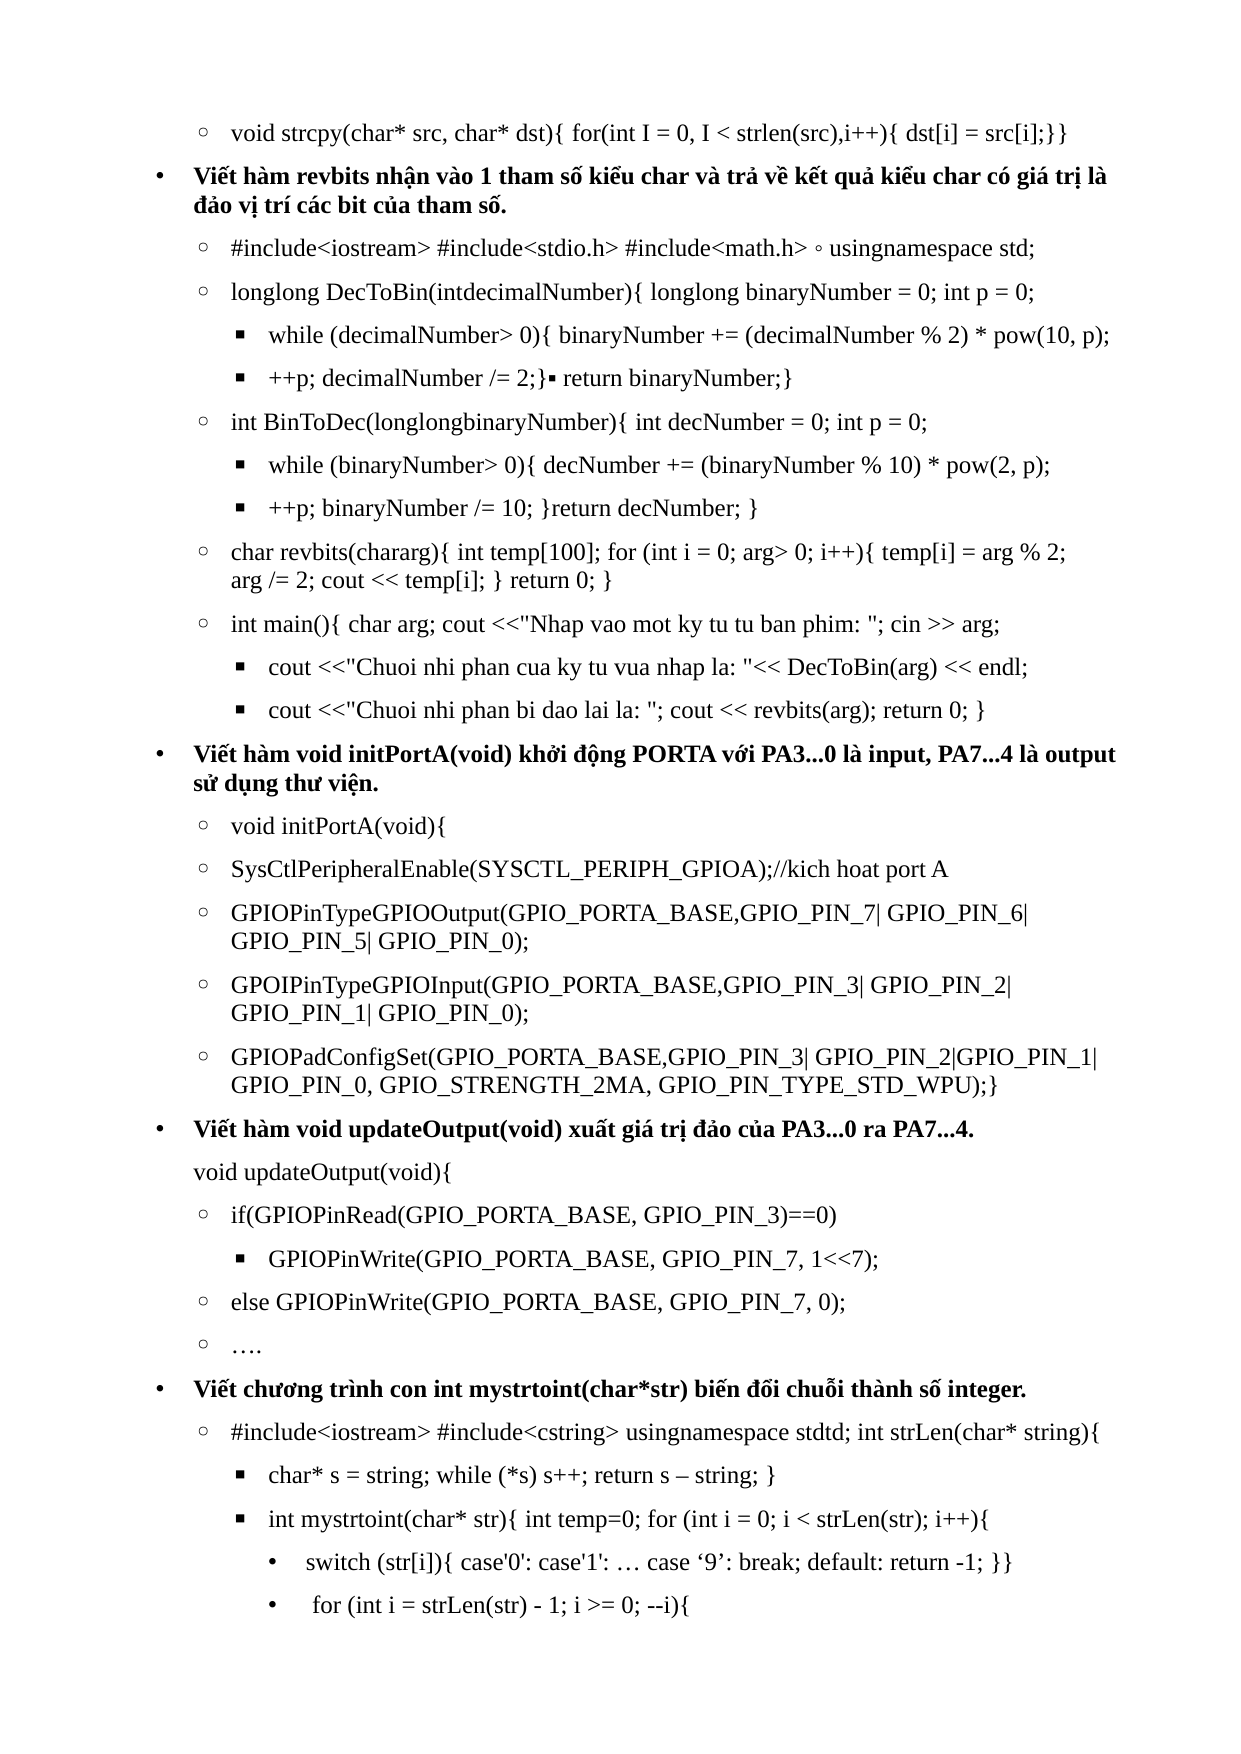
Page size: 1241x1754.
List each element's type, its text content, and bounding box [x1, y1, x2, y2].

list cout <<"Chuoi nhi phan bi dao lai la: "; cout << revbits(arg); return 0; } [231, 696, 1122, 724]
list cout <<"Chuoi nhi phan cua ky tu vua nhap la: "<< DecToBin(arg) << endl; [231, 652, 1122, 681]
list if(GPIOPinRead(GPIO_PORTA_BASE, GPIO_PIN_3)==0) [193, 1201, 1122, 1229]
list void initPortA(void){ [193, 811, 1122, 840]
list int BinToDec(longlongbinaryNumber){ int decNumber = 0; int p = 0; [193, 407, 1122, 436]
list void updateOutput(void){ [156, 1157, 1122, 1186]
list longlong DecToBin(intdecimalNumber){ longlong binaryNumber = 0; int p = 0; [193, 277, 1122, 306]
list #include<iostream> #include<stdio.h> #include<math.h> ◦ usingnamespace std; [193, 233, 1122, 262]
list int main(){ char arg; cout <<"Nhap vao mot ky tu tu ban phim: "; cin >> arg; [193, 609, 1122, 638]
list switch (str[i]){ case'0': case'1': … case ‘9’: break; default: return -1; }} [268, 1547, 1122, 1576]
list char* s = string; while (*s) s++; return s – string; } [231, 1461, 1122, 1489]
list void strcpy(char* src, char* dst){ for(int I = 0, I < strlen(src),i++){ dst[i] = src[i];}} [193, 118, 1122, 147]
list …. [193, 1331, 1122, 1359]
list SysCtlPeripheralEnable(SYSCTL_PERIPH_GPIOA);//kich hoat port A [193, 854, 1122, 883]
list GPOIPinTypeGPIOInput(GPIO_PORTA_BASE,GPIO_PIN_3| GPIO_PIN_2| GPIO_PIN_1| GPIO_PIN_0); [193, 970, 1122, 1027]
list Viết hàm revbits nhận vào 1 tham số kiểu char và trả về kết quả kiểu char có giá trị là đảo vị trí các bit của tham số. [156, 161, 1122, 219]
list ++p; decimalNumber /= 2;}▪ return binaryNumber;} [231, 363, 1122, 392]
list GPIOPinTypeGPIOOutput(GPIO_PORTA_BASE,GPIO_PIN_7| GPIO_PIN_6| GPIO_PIN_5| GPIO_PIN_0); [193, 898, 1122, 955]
list int mystrtoint(char* str){ int temp=0; for (int i = 0; i < strLen(str); i++){ [231, 1504, 1122, 1533]
list GPIOPinWrite(GPIO_PORTA_BASE, GPIO_PIN_7, 1<<7); [231, 1244, 1122, 1273]
list else GPIOPinWrite(GPIO_PORTA_BASE, GPIO_PIN_7, 0); [193, 1287, 1122, 1316]
list #include<iostream> #include<cstring> usingnamespace stdtd; int strLen(char* string){ [193, 1417, 1122, 1446]
list ++p; binaryNumber /= 10; }return decNumber; } [231, 493, 1122, 522]
list GPIOPadConfigSet(GPIO_PORTA_BASE,GPIO_PIN_3| GPIO_PIN_2|GPIO_PIN_1| GPIO_PIN_0, GPIO_STRENGTH_2MA, GPIO_PIN_TYPE_STD_WPU);} [193, 1042, 1122, 1099]
list char revbits(chararg){ int temp[100]; for (int i = 0; arg> 0; i++){ temp[i] = arg % 2; arg /= 2; cout << temp[i]; } return 0; } [193, 537, 1122, 594]
list while (binaryNumber> 0){ decNumber += (binaryNumber % 10) * pow(2, p); [231, 450, 1122, 479]
list Viết chương trình con int mystrtoint(char*str) biến đổi chuỗi thành số integer. [156, 1374, 1122, 1403]
list Viết hàm void updateOutput(void) xuất giá trị đảo của PA3...0 ra PA7...4. [156, 1114, 1122, 1143]
list while (decimalNumber> 0){ binaryNumber += (decimalNumber % 2) * pow(10, p); [231, 320, 1122, 349]
list for (int i = strLen(str) - 1; i >= 0; --i){ [268, 1591, 1122, 1619]
list Viết hàm void initPortA(void) khởi động PORTA với PA3...0 là input, PA7...4 là output sử dụng thư viện. [156, 739, 1122, 796]
